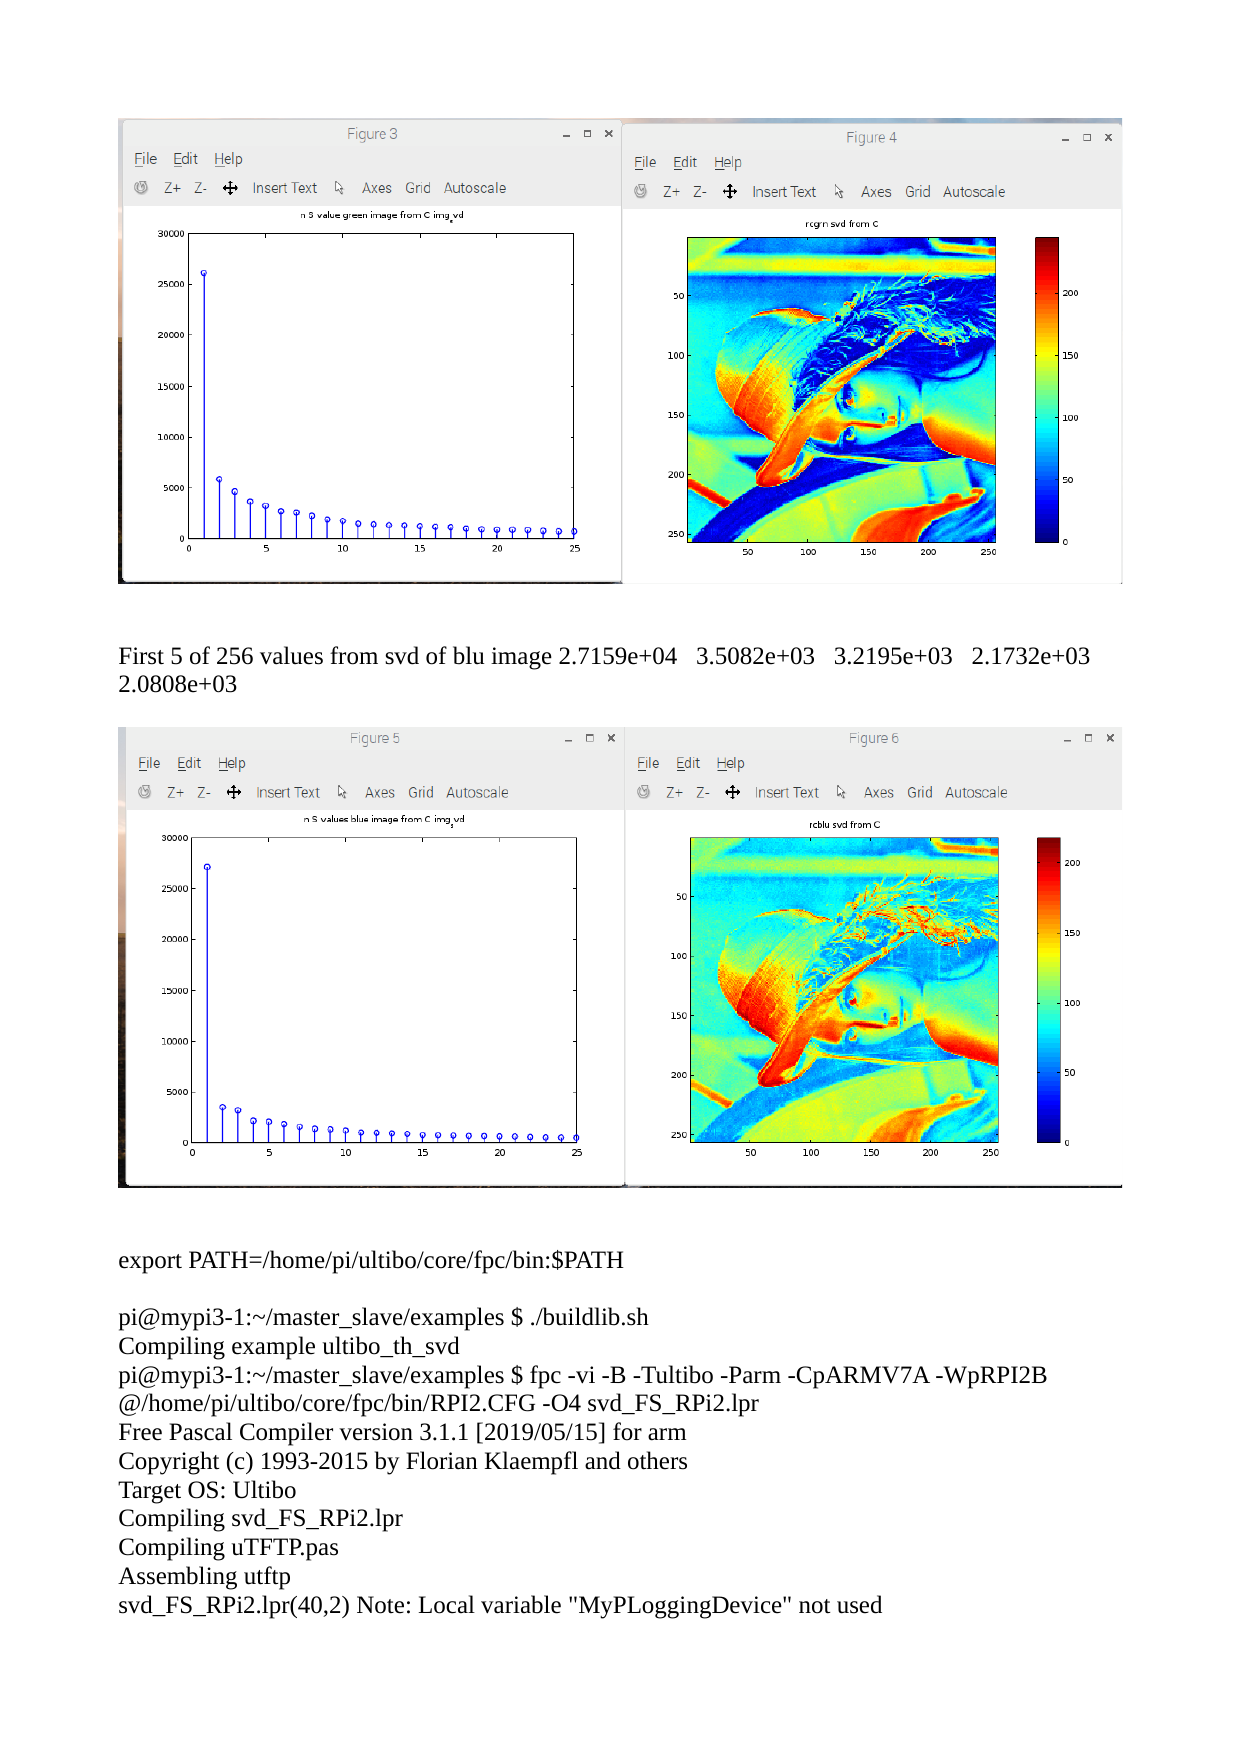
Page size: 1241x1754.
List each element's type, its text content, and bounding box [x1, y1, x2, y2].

picture [118, 118, 1123, 584]
text svd_FS_RPi2.lpr(40,2) Note: Local variable "MyPLoggingDevice" not used [118, 1590, 1122, 1618]
text pi@mypi3-1:~/master_slave/examples $ fpc -vi -B -Tultibo -Parm -CpARMV7A -WpRPI2B @/home/pi/ultibo/core/fpc/bin/RPI2.CFG -O4 svd_FS_RPi2.lpr [118, 1360, 1122, 1417]
text Free Pascal Compiler version 3.1.1 [2019/05/15] for arm [118, 1417, 1122, 1446]
text First 5 of 256 values from svd of blu image 2.7159e+04 3.5082e+03 3.2195e+03 2.1732e+03 2.0808e+03 [118, 641, 1122, 698]
text Compiling uTFTP.pas [118, 1532, 1122, 1561]
text Target OS: Ultibo [118, 1475, 1122, 1503]
text pi@mypi3-1:~/master_slave/examples $ ./buildlib.sh [118, 1302, 1122, 1331]
text Copyright (c) 1993-2015 by Florian Klaempfl and others [118, 1446, 1122, 1475]
text Assembling utftp [118, 1561, 1122, 1590]
picture [118, 727, 1123, 1188]
text Compiling example ultibo_th_svd [118, 1331, 1122, 1360]
text Compiling svd_FS_RPi2.lpr [118, 1503, 1122, 1532]
text export PATH=/home/pi/ultibo/core/fpc/bin:$PATH [118, 1245, 1122, 1273]
